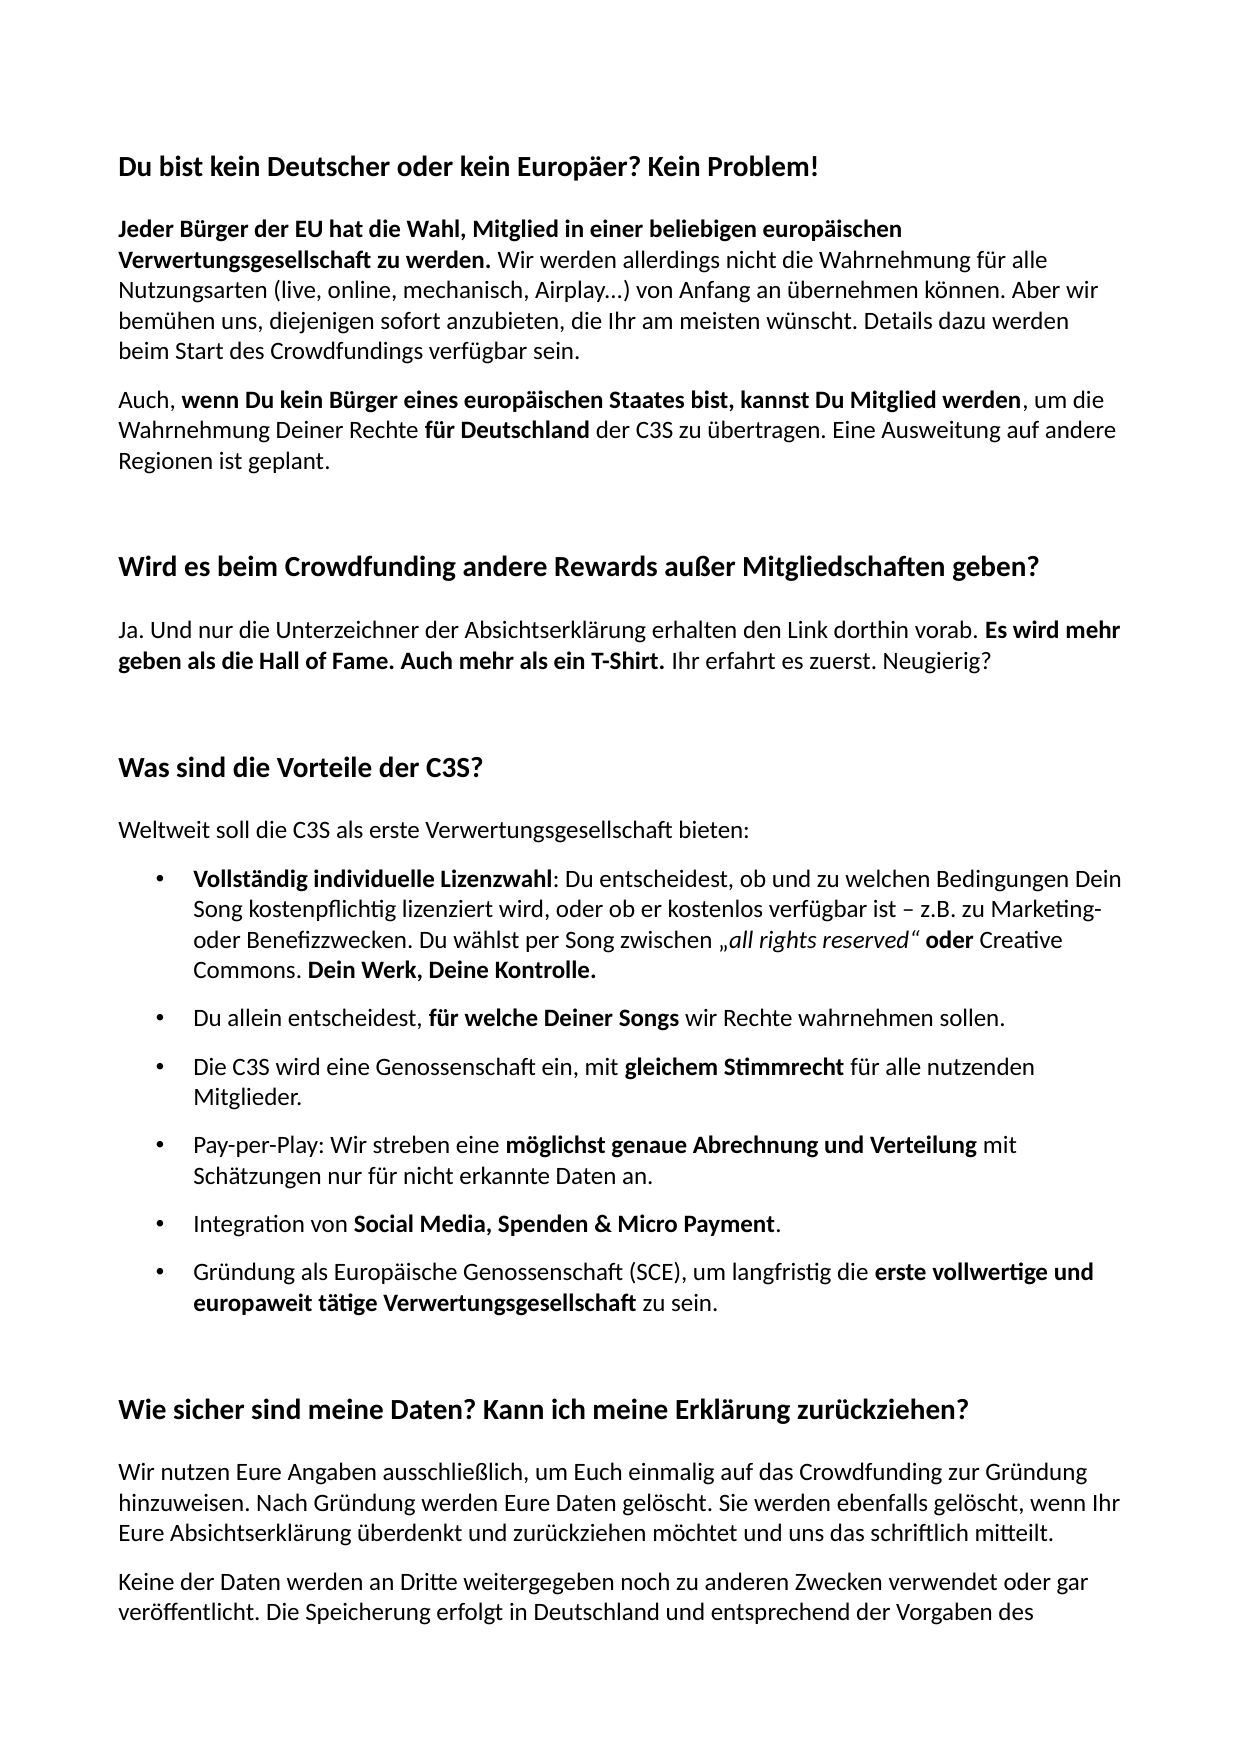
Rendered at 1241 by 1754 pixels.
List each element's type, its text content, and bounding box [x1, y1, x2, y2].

list Vollständig individuelle Lizenzwahl: Du entscheidest, ob und zu welchen Bedingungen Dein Song kostenpflichtig lizenziert wird, oder ob er kostenlos verfügbar ist – z.B. zu Marketing- oder Benefizzwecken. Du wählst per Song zwischen „all rights reserved“ oder Creative Commons. Dein Werk, Deine Kontrolle. [156, 863, 1122, 985]
list Integration von Social Media, Spenden & Micro Payment. [156, 1208, 1122, 1239]
list Gründung als Europäische Genossenschaft (SCE), um langfristig die erste vollwertige und europaweit tätige Verwertungsgesellschaft zu sein. [156, 1256, 1122, 1317]
subtitle Wie sicher sind meine Daten? Kann ich meine Erklärung zurückziehen? [118, 1391, 1122, 1426]
text Auch, wenn Du kein Bürger eines europäischen Staates bist, kannst Du Mitglied werden, um die Wahrnehmung Deiner Rechte für Deutschland der C3S zu übertragen. Eine Ausweitung auf andere Regionen ist geplant. [118, 384, 1122, 475]
text Keine der Daten werden an Dritte weitergegeben noch zu anderen Zwecken verwendet oder gar veröffentlicht. Die Speicherung erfolgt in Deutschland und entsprechend der Vorgaben des [118, 1566, 1122, 1627]
subtitle Wird es beim Crowdfunding andere Rewards außer Mitgliedschaften geben? [118, 548, 1122, 584]
list Die C3S wird eine Genossenschaft ein, mit gleichem Stimmrecht für alle nutzenden Mitglieder. [156, 1051, 1122, 1112]
subtitle Was sind die Vorteile der C3S? [118, 749, 1122, 784]
list Du allein entscheidest, für welche Deiner Songs wir Rechte wahrnehmen sollen. [156, 1002, 1122, 1033]
text Ja. Und nur die Unterzeichner der Absichtserklärung erhalten den Link dorthin vorab. Es wird mehr geben als die Hall of Fame. Auch mehr als ein T-Shirt. Ihr erfahrt es zuerst. Neugierig? [118, 614, 1122, 675]
list Pay-per-Play: Wir streben eine möglichst genaue Abrechnung und Verteilung mit Schätzungen nur für nicht erkannte Daten an. [156, 1129, 1122, 1191]
text Jeder Bürger der EU hat die Wahl, Mitglied in einer beliebigen europäischen Verwertungsgesellschaft zu werden. Wir werden allerdings nicht die Wahrnehmung für alle Nutzungsarten (live, online, mechanisch, Airplay...) von Anfang an übernehmen können. Aber wir bemühen uns, diejenigen sofort anzubieten, die Ihr am meisten wünscht. Details dazu werden beim Start des Crowdfundings verfügbar sein. [118, 213, 1122, 366]
subtitle Du bist kein Deutscher oder kein Europäer? Kein Problem! [118, 148, 1122, 183]
text Wir nutzen Eure Angaben ausschließlich, um Euch einmalig auf das Crowdfunding zur Gründung hinzuweisen. Nach Gründung werden Eure Daten gelöscht. Sie werden ebenfalls gelöscht, wenn Ihr Eure Absichtserklärung überdenkt und zurückziehen möchtet und uns das schriftlich mitteilt. [118, 1457, 1122, 1548]
text Weltweit soll die C3S als erste Verwertungsgesellschaft bieten: [118, 814, 1122, 845]
